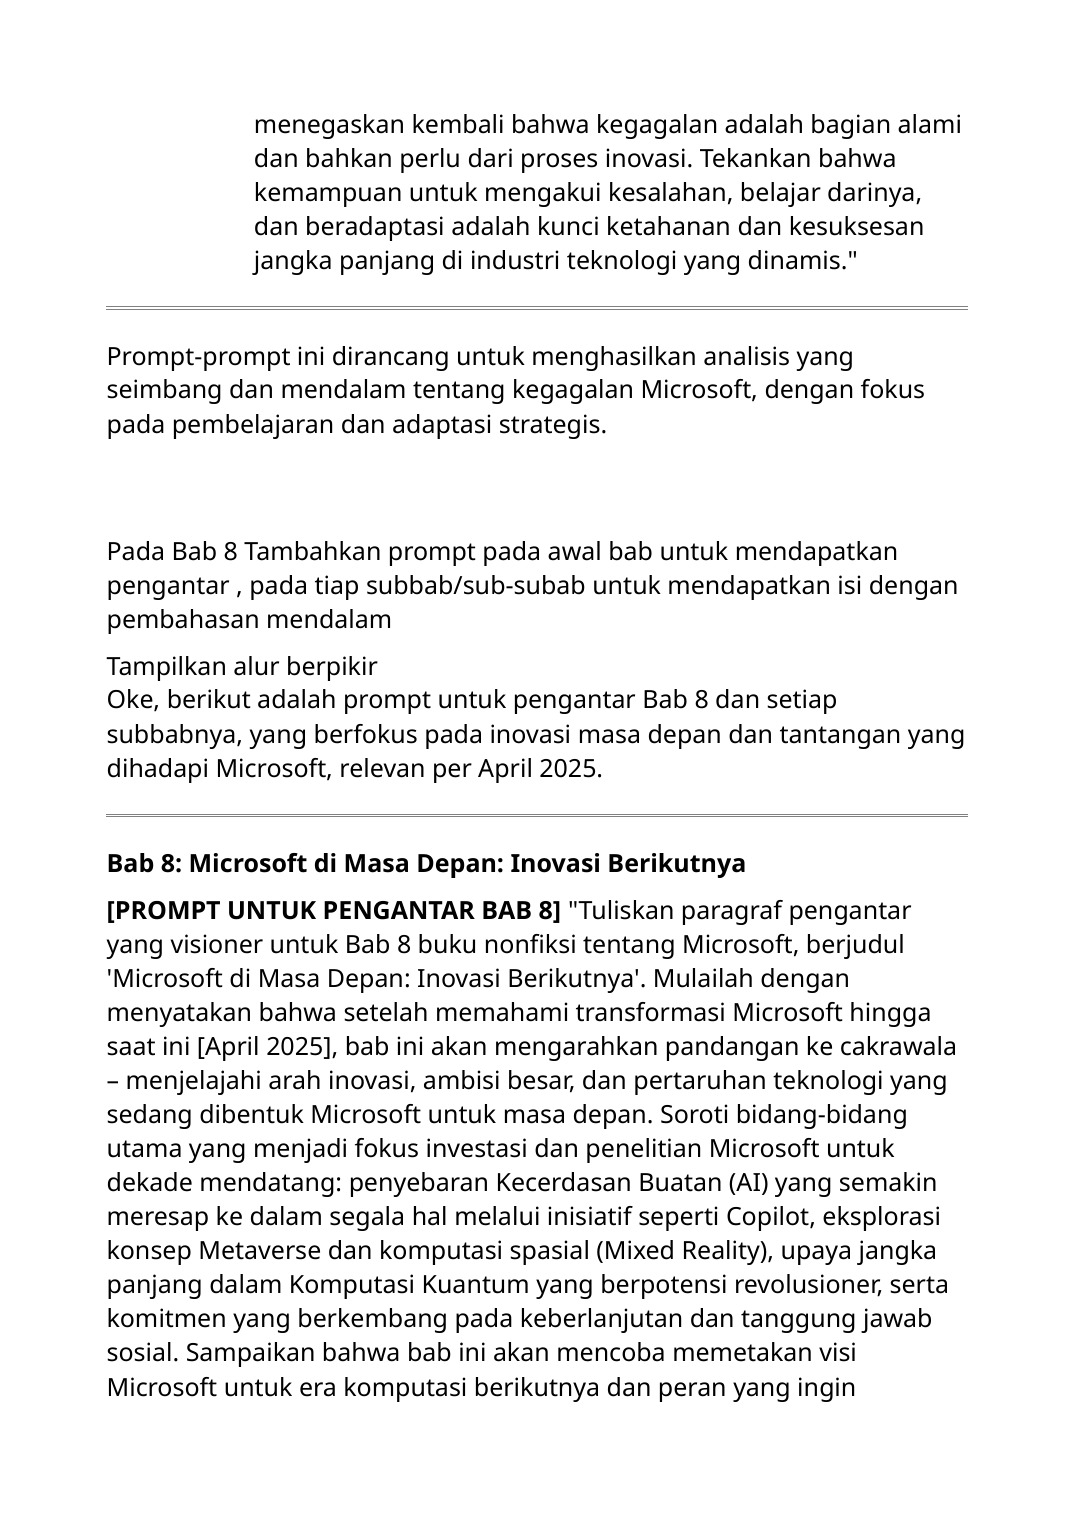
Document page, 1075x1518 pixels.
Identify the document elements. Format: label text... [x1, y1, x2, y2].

text Prompt-prompt ini dirancang untuk menghasilkan analisis yang seimbang dan mendalam tentang kegagalan Microsoft, dengan fokus pada pembelajaran dan adaptasi strategis. [106, 338, 968, 440]
list menegaskan kembali bahwa kegagalan adalah bagian alami dan bahkan perlu dari proses inovasi. Tekankan bahwa kemampuan untuk mengakui kesalahan, belajar darinya, dan beradaptasi adalah kunci ketahanan dan kesuksesan jangka panjang di industri teknologi yang dinamis." [224, 106, 968, 277]
text Tampilkan alur berpikir [106, 648, 968, 682]
text [PROMPT UNTUK PENGANTAR BAB 8] "Tuliskan paragraf pengantar yang visioner untuk Bab 8 buku nonfiksi tentang Microsoft, berjudul 'Microsoft di Masa Depan: Inovasi Berikutnya'. Mulailah dengan menyatakan bahwa setelah memahami transformasi Microsoft hingga saat ini [April 2025], bab ini akan mengarahkan pandangan ke cakrawala – menjelajahi arah inovasi, ambisi besar, dan pertaruhan teknologi yang sedang dibentuk Microsoft untuk masa depan. Soroti bidang-bidang utama yang menjadi fokus investasi dan penelitian Microsoft untuk dekade mendatang: penyebaran Kecerdasan Buatan (AI) yang semakin meresap ke dalam segala hal melalui inisiatif seperti Copilot, eksplorasi konsep Metaverse dan komputasi spasial (Mixed Reality), upaya jangka panjang dalam Komputasi Kuantum yang berpotensi revolusioner, serta komitmen yang berkembang pada keberlanjutan dan tanggung jawab sosial. Sampaikan bahwa bab ini akan mencoba memetakan visi Microsoft untuk era komputasi berikutnya dan peran yang ingin [106, 892, 968, 1403]
text Oke, berikut adalah prompt untuk pengantar Bab 8 dan setiap subbabnya, yang berfokus pada inovasi masa depan dan tantangan yang dihadapi Microsoft, relevan per April 2025. [106, 682, 968, 784]
text Bab 8: Microsoft di Masa Depan: Inovasi Berikutnya [106, 846, 968, 880]
text Pada Bab 8 Tambahkan prompt pada awal bab untuk mendapatkan pengantar , pada tiap subbab/sub-subab untuk mendapatkan isi dengan pembahasan mendalam [106, 533, 968, 636]
